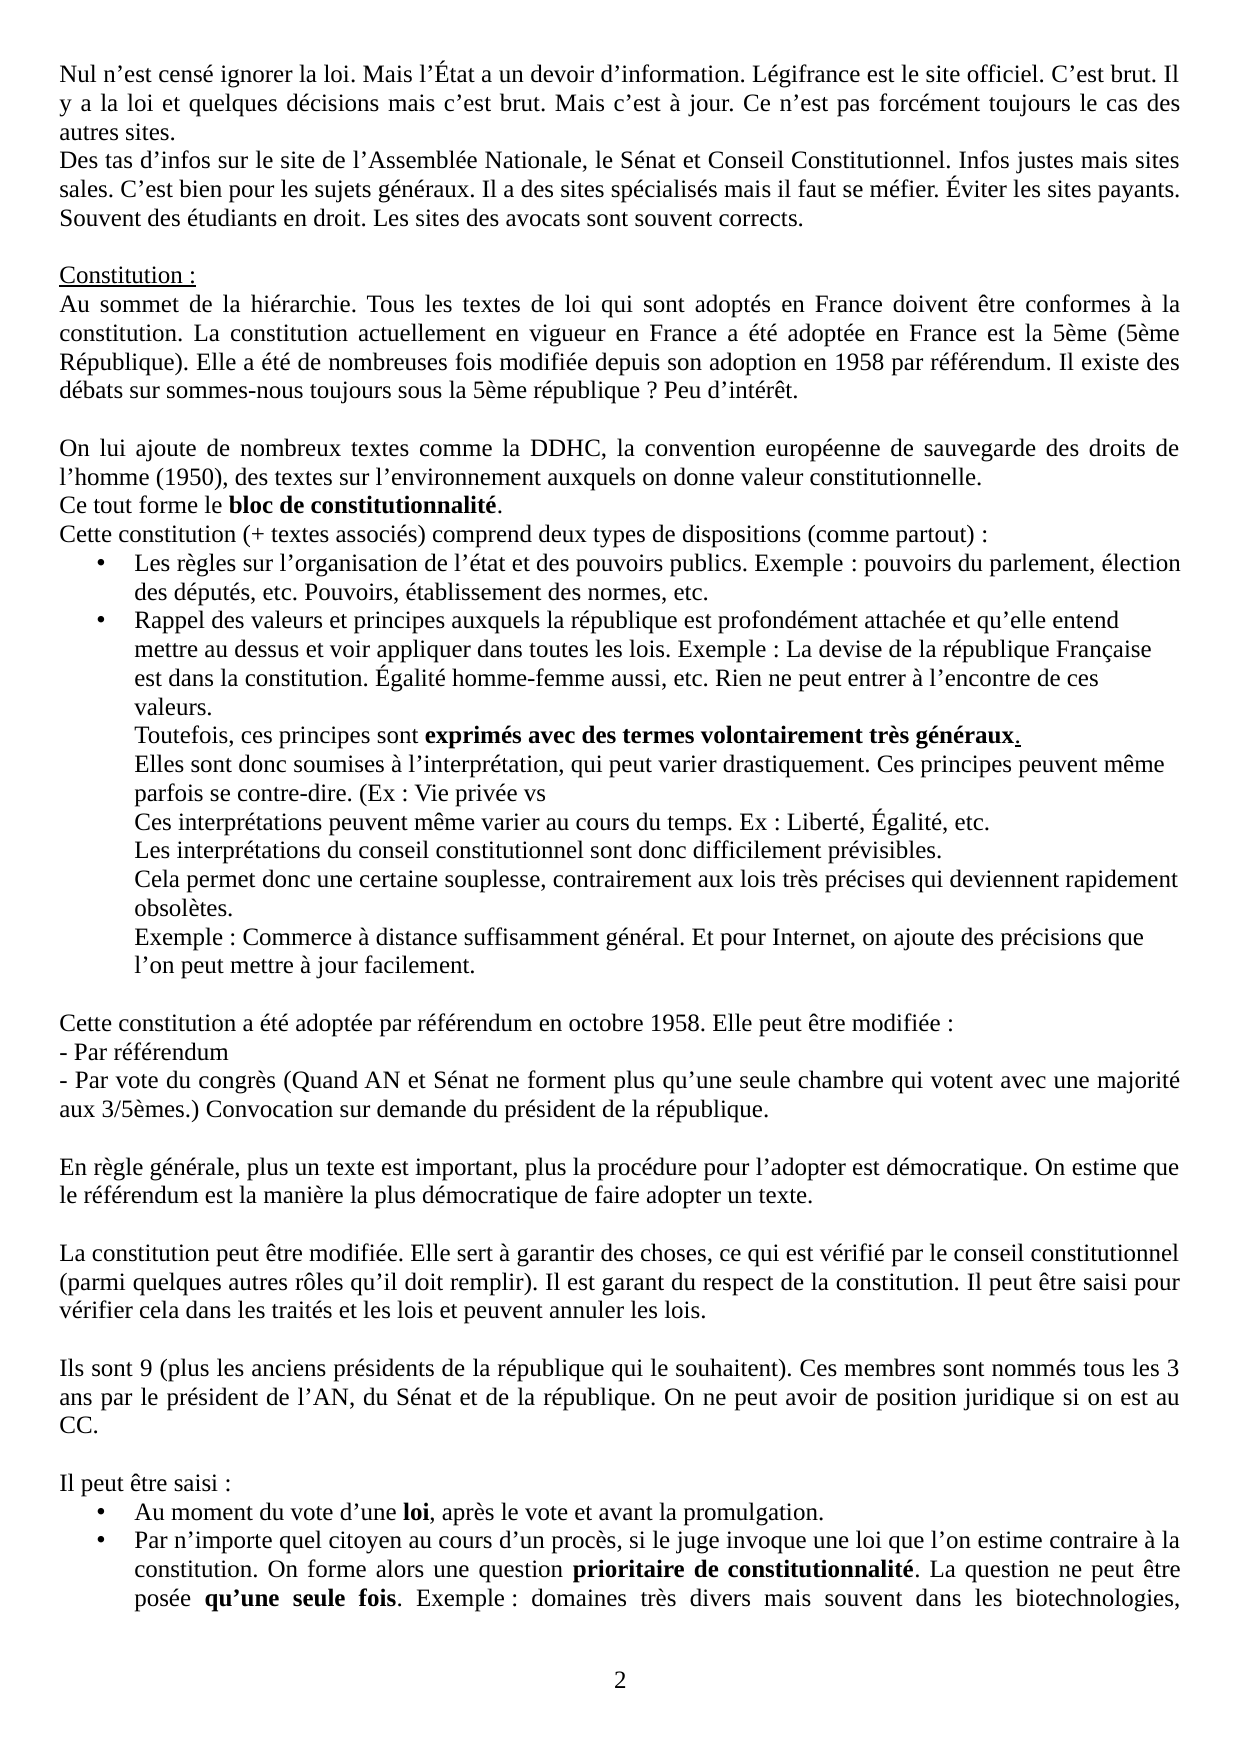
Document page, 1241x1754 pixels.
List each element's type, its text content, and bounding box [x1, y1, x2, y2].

text Des tas d’infos sur le site de l’Assemblée Nationale, le Sénat et Conseil Constitutionnel. Infos justes mais sites sales. C’est bien pour les sujets généraux. Il a des sites spécialisés mais il faut se méfier. Éviter les sites payants. Souvent des étudiants en droit. Les sites des avocats sont souvent corrects. [59, 145, 1181, 232]
text Ce tout forme le bloc de constitutionnalité. [59, 490, 1181, 519]
text La constitution peut être modifiée. Elle sert à garantir des choses, ce qui est vérifié par le conseil constitutionnel (parmi quelques autres rôles qu’il doit remplir). Il est garant du respect de la constitution. Il peut être saisi pour vérifier cela dans les traités et les lois et peuvent annuler les lois. [59, 1238, 1181, 1324]
text - Par vote du congrès (Quand AN et Sénat ne forment plus qu’une seule chambre qui votent avec une majorité aux 3/5èmes.) Convocation sur demande du président de la république. [59, 1065, 1181, 1123]
text On lui ajoute de nombreux textes comme la DDHC, la convention européenne de sauvegarde des droits de l’homme (1950), des textes sur l’environnement auxquels on donne valeur constitutionnelle. [59, 433, 1181, 490]
list Les règles sur l’organisation de l’état et des pouvoirs publics. Exemple : pouvoirs du parlement, élection des députés, etc. Pouvoirs, établissement des normes, etc. [97, 548, 1181, 605]
text Ils sont 9 (plus les anciens présidents de la république qui le souhaitent). Ces membres sont nommés tous les 3 ans par le président de l’AN, du Sénat et de la république. On ne peut avoir de position juridique si on est au CC. [59, 1353, 1181, 1439]
text Au sommet de la hiérarchie. Tous les textes de loi qui sont adoptés en France doivent être conformes à la constitution. La constitution actuellement en vigueur en France a été adoptée en France est la 5ème (5ème République). Elle a été de nombreuses fois modifiée depuis son adoption en 1958 par référendum. Il existe des débats sur sommes-nous toujours sous la 5ème république ? Peu d’intérêt. [59, 289, 1181, 404]
list Par n’importe quel citoyen au cours d’un procès, si le juge invoque une loi que l’on estime contraire à la constitution. On forme alors une question prioritaire de constitutionnalité. La question ne peut être posée qu’une seule fois. Exemple : domaines très divers mais souvent dans les biotechnologies, [97, 1525, 1181, 1612]
list Rappel des valeurs et principes auxquels la république est profondément attachée et qu’elle entend mettre au dessus et voir appliquer dans toutes les lois. Exemple : La devise de la république Française est dans la constitution. Égalité homme-femme aussi, etc. Rien ne peut entrer à l’encontre de ces valeurs. Toutefois, ces principes sont exprimés avec des termes volontairement très généraux. Elles sont donc soumises à l’interprétation, qui peut varier drastiquement. Ces principes peuvent même parfois se contre-dire. (Ex : Vie privée vs Ces interprétations peuvent même varier au cours du temps. Ex : Liberté, Égalité, etc. Les interprétations du conseil constitutionnel sont donc difficilement prévisibles. Cela permet donc une certaine souplesse, contrairement aux lois très précises qui deviennent rapidement obsolètes. Exemple : Commerce à distance suffisamment général. Et pour Internet, on ajoute des précisions que l’on peut mettre à jour facilement. [97, 605, 1181, 979]
text - Par référendum [59, 1037, 1181, 1065]
text Cette constitution (+ textes associés) comprend deux types de dispositions (comme partout) : [59, 519, 1181, 548]
text Nul n’est censé ignorer la loi. Mais l’État a un devoir d’information. Légifrance est le site officiel. C’est brut. Il y a la loi et quelques décisions mais c’est brut. Mais c’est à jour. Ce n’est pas forcément toujours le cas des autres sites. [59, 59, 1181, 145]
list Au moment du vote d’une loi, après le vote et avant la promulgation. [97, 1497, 1181, 1525]
text Constitution : [59, 260, 1181, 289]
text Il peut être saisi : [59, 1468, 1181, 1497]
text Cette constitution a été adoptée par référendum en octobre 1958. Elle peut être modifiée : [59, 1008, 1181, 1037]
text En règle générale, plus un texte est important, plus la procédure pour l’adopter est démocratique. On estime que le référendum est la manière la plus démocratique de faire adopter un texte. [59, 1152, 1181, 1209]
